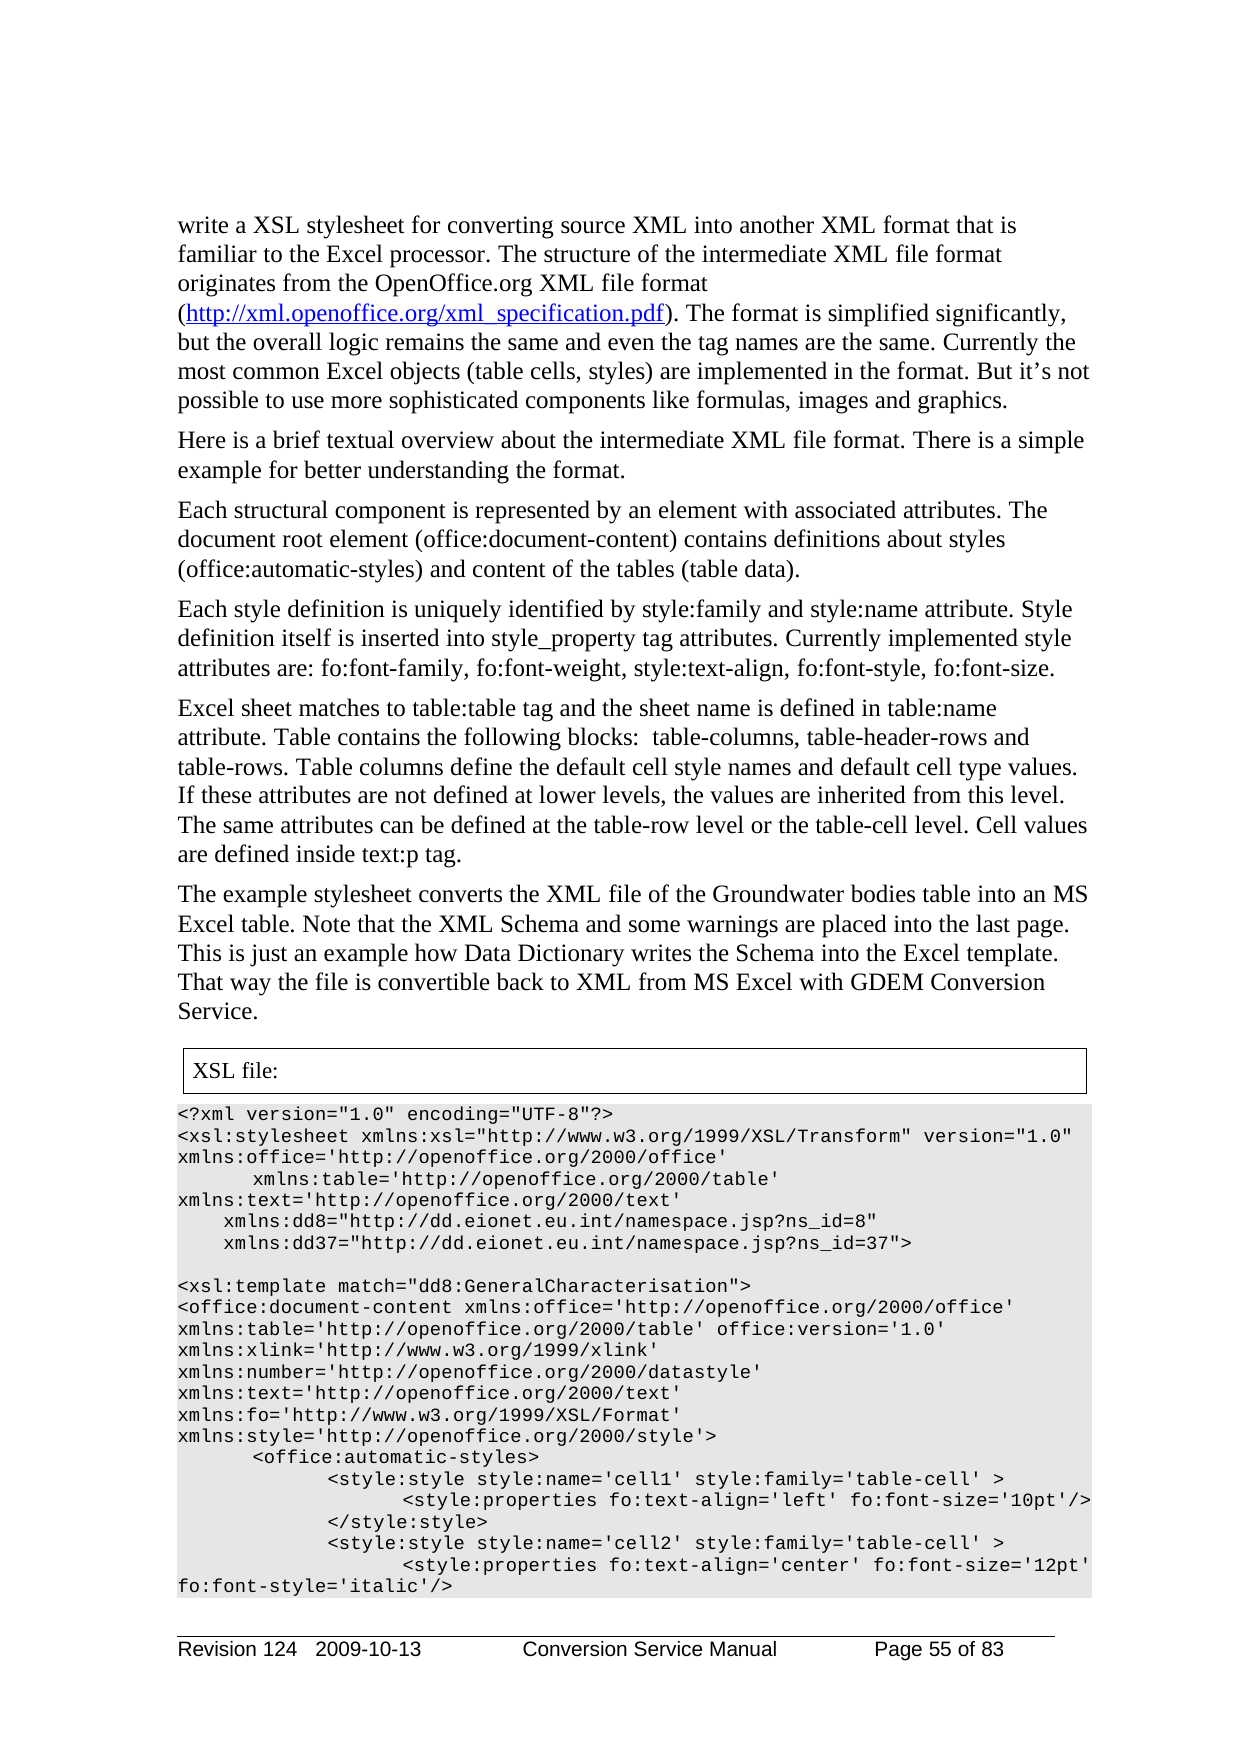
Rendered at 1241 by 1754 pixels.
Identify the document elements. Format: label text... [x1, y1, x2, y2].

list <style:style style:name='cell2' style:family='table-cell' > [177, 1534, 1092, 1555]
text The example stylesheet converts the XML file of the Groundwater bodies table into an MS Excel table. Note that the XML Schema and some warnings are placed into the last page. This is just an example how Data Dictionary writes the Schema into the Excel template. That way the file is convertible back to XML from MS Excel with GDEM Conversion Service. [177, 879, 1092, 1025]
list <style:properties fo:text-align='center' fo:font-size='12pt' fo:font-style='italic'/> [177, 1555, 1092, 1598]
list xmlns:dd8="http://dd.eionet.eu.int/namespace.jsp?ns_id=8" [177, 1212, 1092, 1233]
text Here is a brief textual overview about the intermediate XML file format. There is a simple example for better understanding the format. [177, 425, 1092, 483]
list <style:properties fo:text-align='left' fo:font-size='10pt'/> [177, 1491, 1092, 1512]
list <office:automatic-styles> [177, 1448, 1092, 1469]
list </style:style> [177, 1512, 1092, 1534]
list <xsl:template match="dd8:GeneralCharacterisation"> [177, 1276, 1092, 1298]
text Each structural component is represented by an element with associated attributes. The document root element (office:document-content) contains definitions about styles (office:automatic-styles) and content of the tables (table data). [177, 495, 1092, 582]
list xmlns:dd37="http://dd.eionet.eu.int/namespace.jsp?ns_id=37"> [177, 1233, 1092, 1255]
text Excel sheet matches to table:table tag and the sheet name is defined in table:name attribute. Table contains the following blocks: table-columns, table-header-rows and table-rows. Table columns define the default cell style names and default cell type values. If these attributes are not defined at lower levels, the values are inherited from this level. The same attributes can be defined at the table-row level or the table-cell level. Cell values are defined inside text:p tag. [177, 693, 1092, 868]
list <?xml version="1.0" encoding="UTF-8"?> [177, 1104, 1092, 1126]
list <office:document-content xmlns:office='http://openoffice.org/2000/office' xmlns:table='http://openoffice.org/2000/table' office:version='1.0' xmlns:xlink='http://www.w3.org/1999/xlink' xmlns:number='http://openoffice.org/2000/datastyle' xmlns:text='http://openoffice.org/2000/text' xmlns:fo='http://www.w3.org/1999/XSL/Format' xmlns:style='http://openoffice.org/2000/style'> [177, 1298, 1092, 1448]
list <style:style style:name='cell1' style:family='table-cell' > [177, 1469, 1092, 1491]
list <xsl:stylesheet xmlns:xsl="http://www.w3.org/1999/XSL/Transform" version="1.0" xmlns:office='http://openoffice.org/2000/office' xmlns:table='http://openoffice.org/2000/table' xmlns:text='http://openoffice.org/2000/text' [177, 1126, 1092, 1212]
text Each style definition is uniquely identified by style:family and style:name attribute. Style definition itself is inserted into style_property tag attributes. Currently implemented style attributes are: fo:font-family, fo:font-weight, style:text-align, fo:font-style, fo:font-size. [177, 594, 1092, 681]
text XSL file: [184, 1049, 1086, 1093]
text write a XSL stylesheet for converting source XML into another XML format that is familiar to the Excel processor. The structure of the intermediate XML file format originates from the OpenOffice.org XML file format (http://xml.openoffice.org/xml_specification.pdf). The format is simplified significantly, but the overall logic remains the same and even the tag names are the same. Currently the most common Excel objects (table cells, styles) are implemented in the format. But it’s not possible to use more sophisticated components like formulas, images and graphics. [177, 210, 1092, 414]
